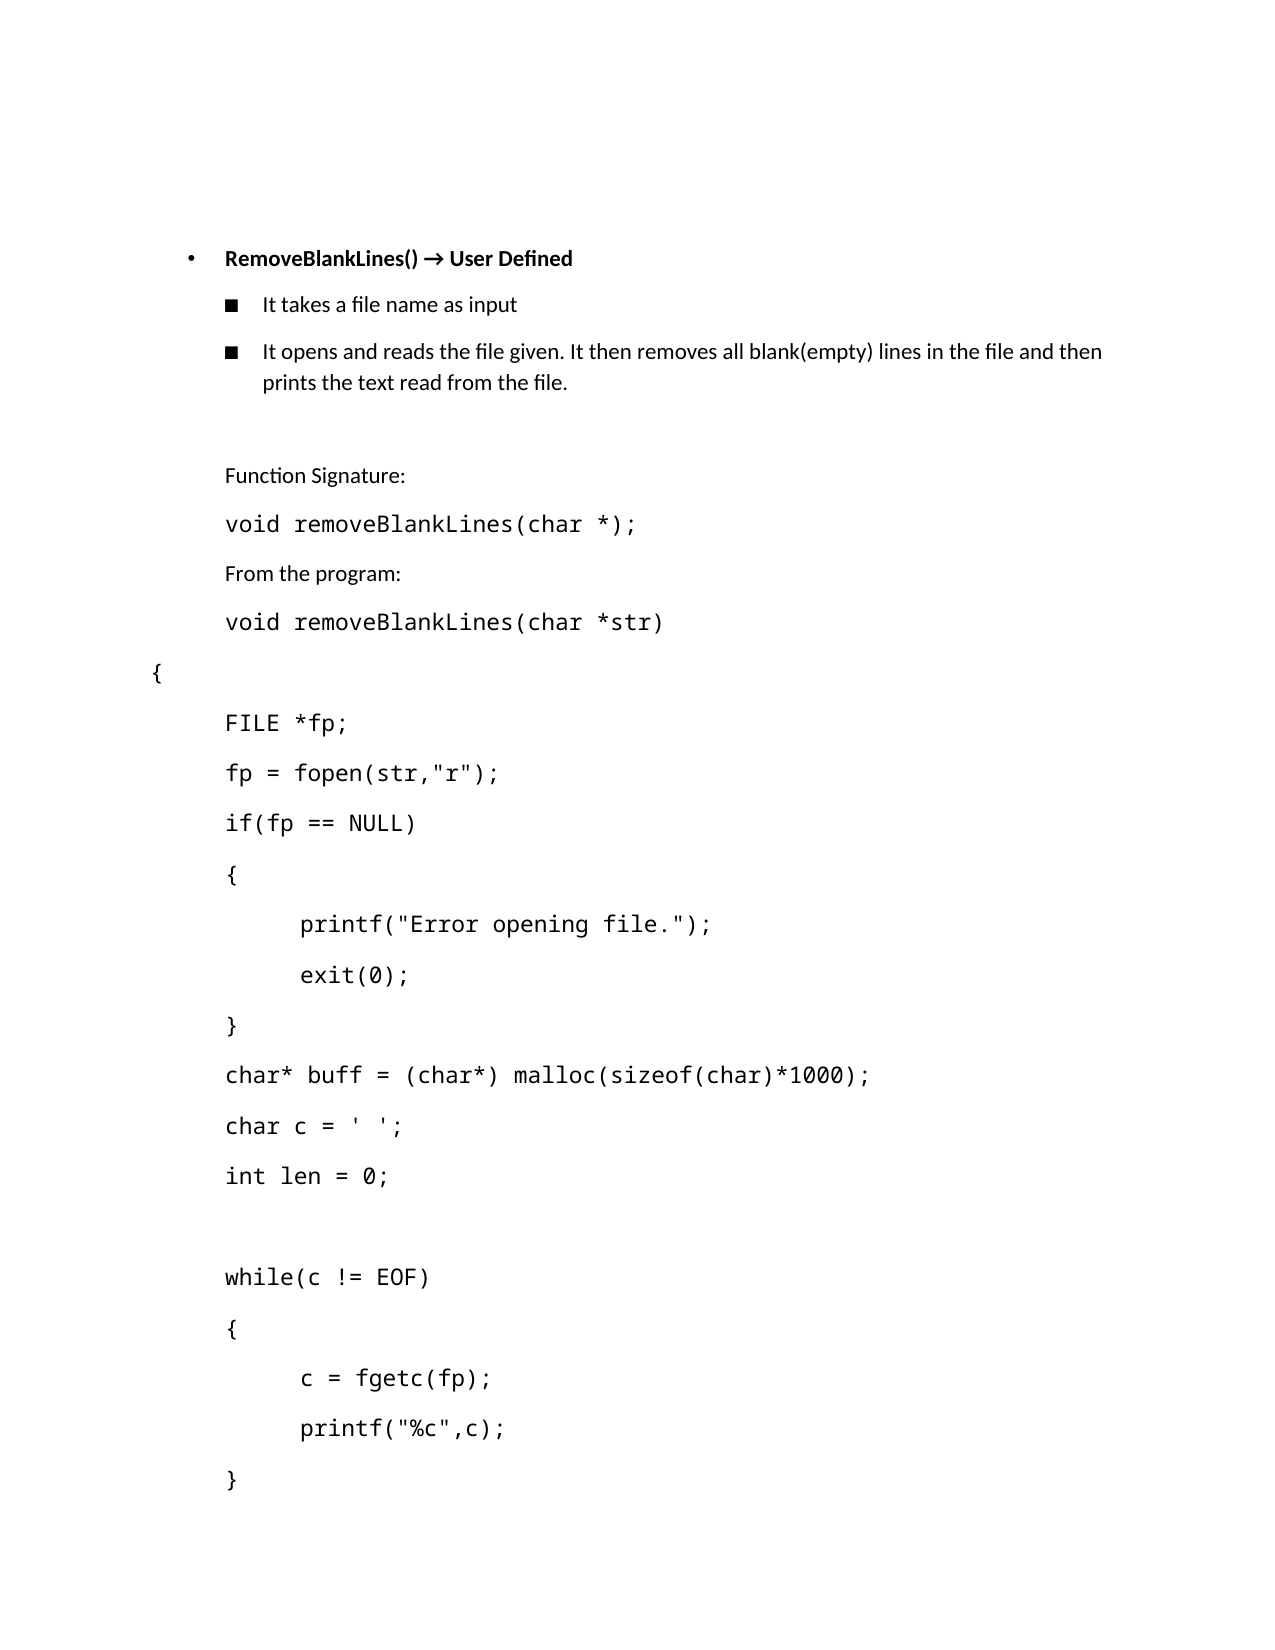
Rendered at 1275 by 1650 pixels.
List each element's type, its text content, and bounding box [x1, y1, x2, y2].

text while(c != EOF) [150, 1261, 1125, 1292]
text { [150, 656, 1125, 687]
text c = fgetc(fp); [150, 1362, 1125, 1393]
text void removeBlankLines(char *str) [150, 606, 1125, 637]
text } [150, 1009, 1125, 1040]
text } [150, 1463, 1125, 1494]
text FILE *fp; [150, 706, 1125, 738]
text if(fp == NULL) [150, 807, 1125, 838]
text printf("Error opening file."); [150, 908, 1125, 939]
text From the program: [150, 559, 1125, 587]
text fp = fopen(str,"r"); [150, 757, 1125, 788]
text { [150, 858, 1125, 889]
text char* buff = (char*) malloc(sizeof(char)*1000); [150, 1059, 1125, 1091]
text Function Signature: [150, 461, 1125, 489]
text printf("%c",c); [150, 1412, 1125, 1443]
text int len = 0; [150, 1160, 1125, 1191]
text void removeBlankLines(char *); [150, 508, 1125, 539]
list It opens and reads the file given. It then removes all blank(empty) lines in the file and then prints the text read from the file. [225, 337, 1125, 396]
text exit(0); [150, 958, 1125, 990]
text char c = ' '; [150, 1110, 1125, 1141]
list RemoveBlankLines() → User Defined [187, 244, 1125, 272]
text { [150, 1311, 1125, 1343]
list It takes a file name as input [225, 291, 1125, 319]
